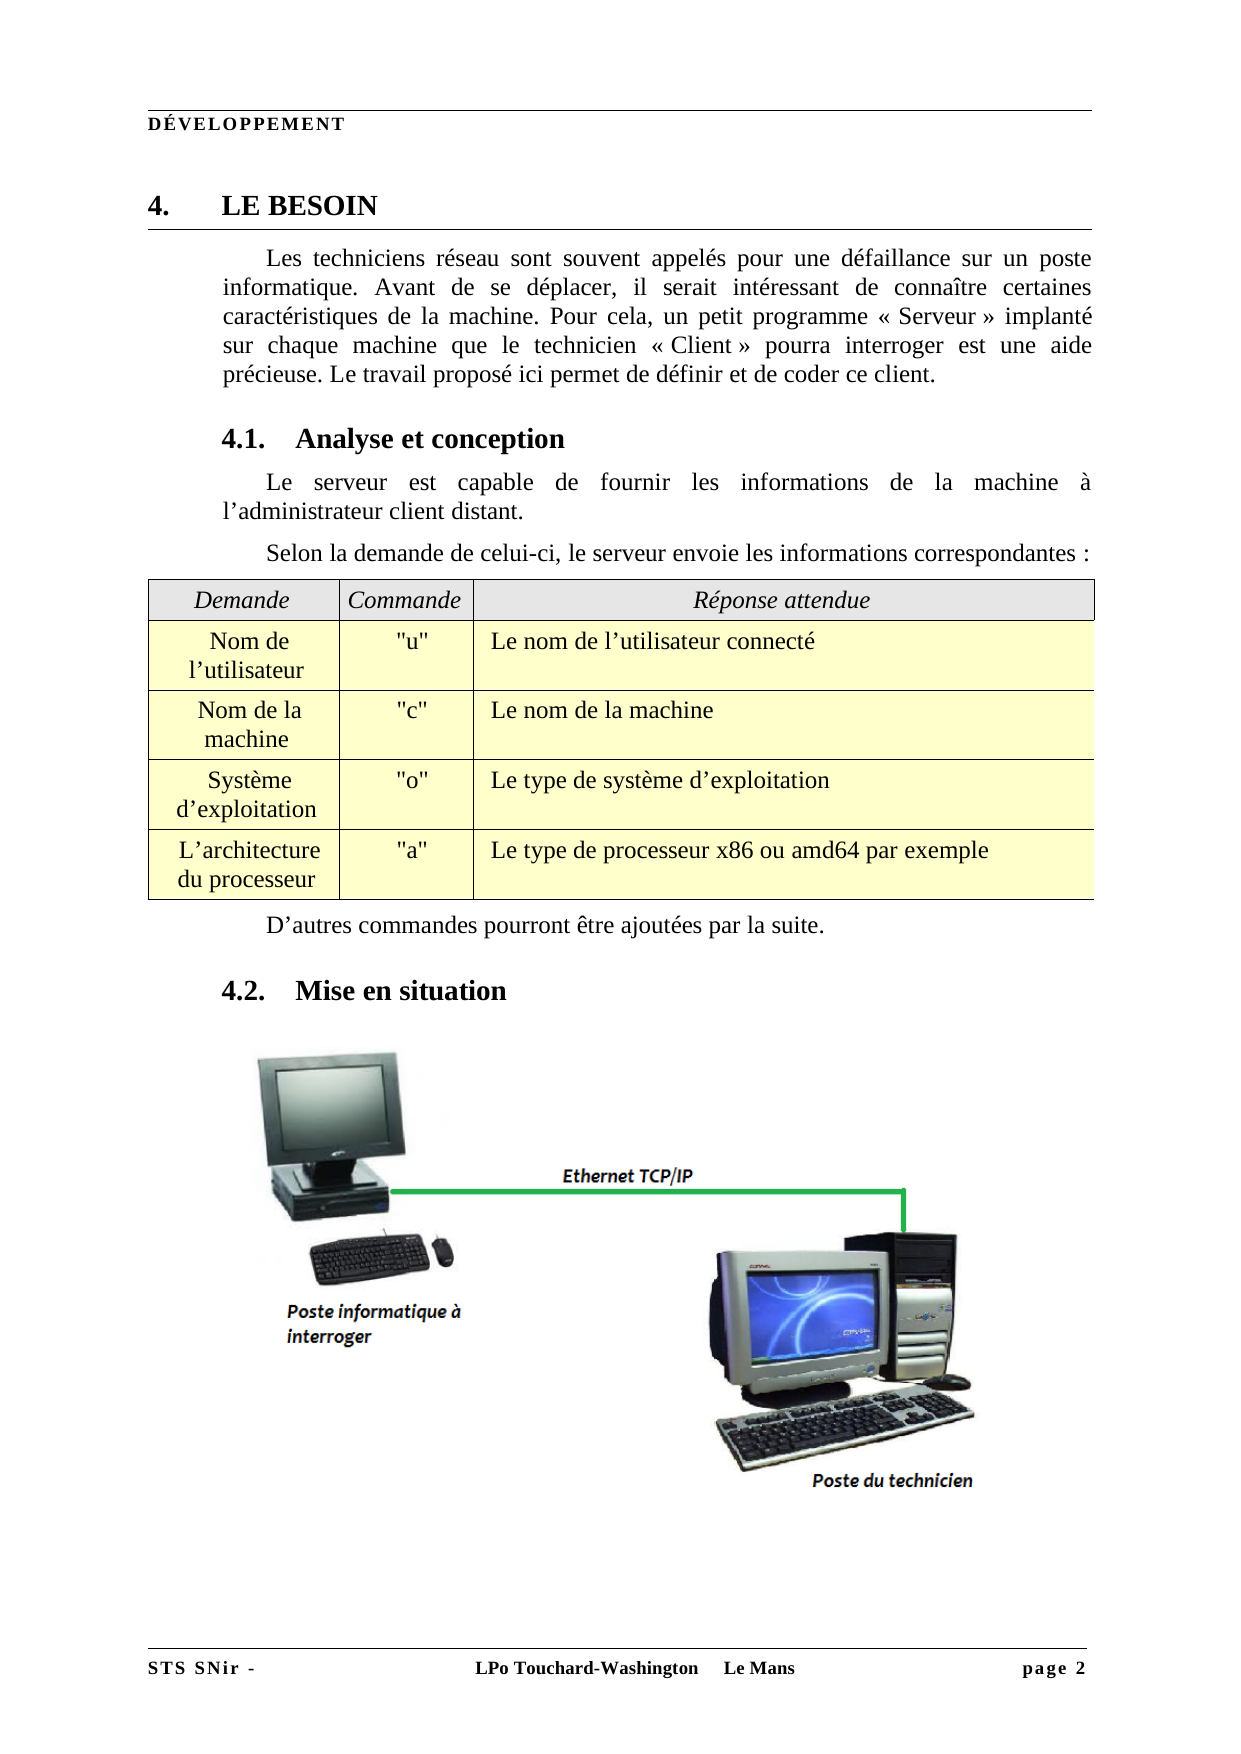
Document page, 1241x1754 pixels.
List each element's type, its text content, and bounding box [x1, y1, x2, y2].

table_header Commande [340, 580, 473, 620]
text Les techniciens réseau sont souvent appelés pour une défaillance sur un poste informatique. Avant de se déplacer, il serait intéressant de connaître certaines caractéristiques de la machine. Pour cela, un petit programme « Serveur » implanté sur chaque machine que le technicien « Client » pourra interroger est une aide précieuse. Le travail proposé ici permet de définir et de coder ce client. [223, 242, 1092, 388]
table_header Réponse attendue [474, 580, 1094, 620]
table_cell Le nom de l’utilisateur connecté [474, 621, 1094, 689]
subtitle Mise en situation [221, 977, 1092, 1006]
table_cell L’architecture du processeur [149, 830, 339, 898]
table_cell Nom de la machine [149, 691, 339, 759]
table_cell Le nom de la machine [474, 691, 1094, 759]
table_cell "u" [340, 621, 473, 689]
table_cell "c" [340, 691, 473, 759]
table_cell "o" [340, 760, 473, 829]
table_header Demande [149, 580, 339, 620]
subtitle Analyse et conception [221, 425, 1092, 454]
table_cell Le type de système d’exploitation [474, 760, 1094, 829]
text D’autres commandes pourront être ajoutées par la suite. [223, 910, 1092, 939]
table_cell Nom de l’utilisateur [149, 621, 339, 689]
table_cell Système d’exploitation [149, 760, 339, 829]
table_cell "a" [340, 830, 473, 898]
text Le serveur est capable de fournir les informations de la machine à l’administrateur client distant. [223, 467, 1092, 525]
text Selon la demande de celui-ci, le serveur envoie les informations correspondantes : [223, 538, 1092, 567]
subtitle le besoin [148, 185, 1092, 229]
table_cell Le type de processeur x86 ou amd64 par exemple [474, 830, 1094, 898]
